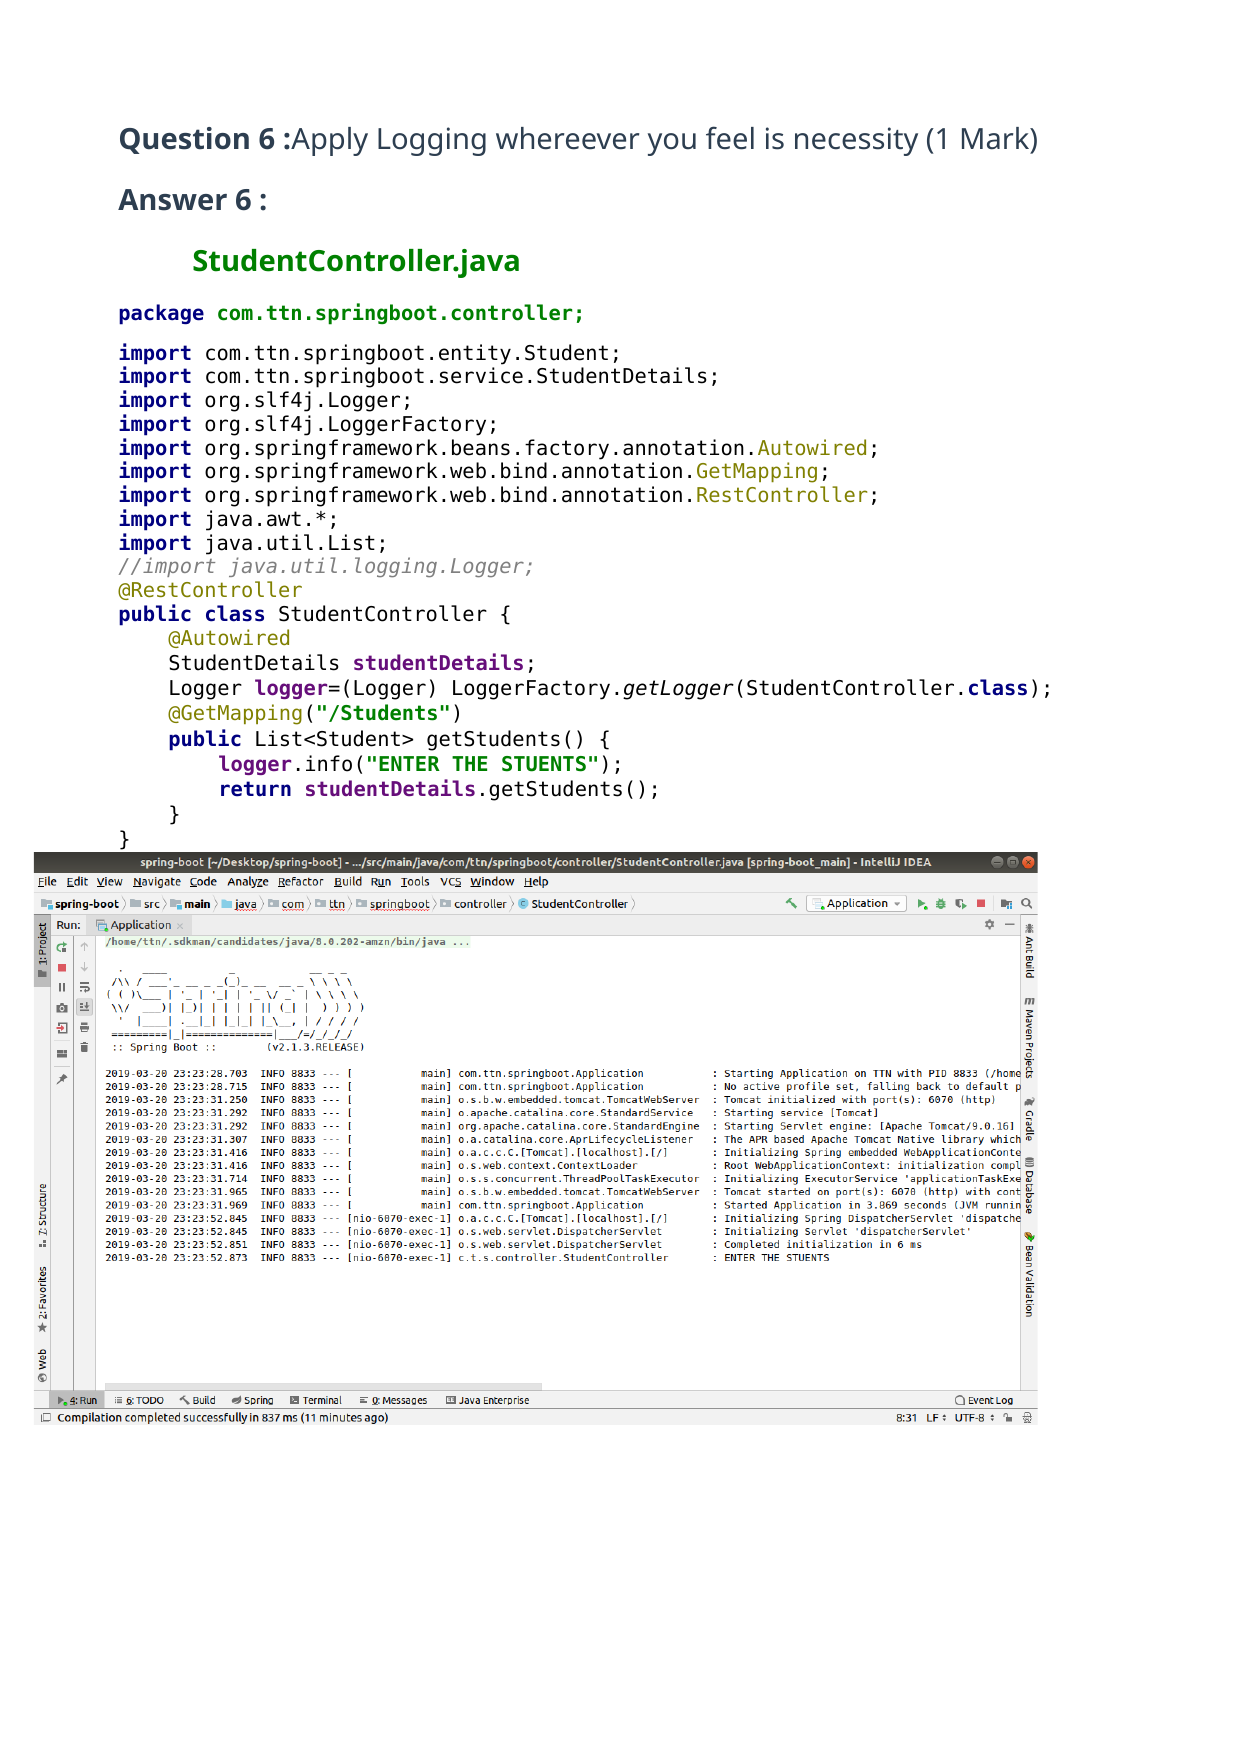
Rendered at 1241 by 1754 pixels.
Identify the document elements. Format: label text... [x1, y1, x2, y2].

text @RestController [118, 579, 1122, 602]
text import org.springframework.web.bind.annotation.GetMapping; [118, 460, 1122, 484]
text import org.slf4j.Logger; [118, 389, 1122, 412]
text StudentController.java [118, 241, 1122, 280]
text } [118, 828, 1122, 852]
text public class StudentController { [118, 602, 1122, 626]
text return studentDetails.getStudents(); [118, 777, 1122, 803]
text Answer 6 : [118, 179, 1122, 219]
picture [33, 852, 1038, 1425]
text import org.springframework.web.bind.annotation.RestController; [118, 484, 1122, 507]
text } [118, 803, 1122, 828]
text import java.awt.*; [118, 507, 1122, 531]
text //import java.util.logging.Logger; [118, 555, 1122, 579]
text import org.slf4j.LoggerFactory; [118, 412, 1122, 436]
text Question 6 :Apply Logging whereever you feel is necessity (1 Mark) [118, 118, 1122, 158]
text Logger logger=(Logger) LoggerFactory.getLogger(StudentController.class); [118, 677, 1122, 702]
text import org.springframework.beans.factory.annotation.Autowired; [118, 436, 1122, 460]
text public List<Student> getStudents() { [118, 727, 1122, 752]
text package com.ttn.springboot.controller; [118, 302, 1122, 326]
text StudentDetails studentDetails; [118, 651, 1122, 677]
text @Autowired [118, 626, 1122, 651]
text import com.ttn.springboot.entity.Student; [118, 341, 1122, 365]
text @GetMapping("/Students") [118, 702, 1122, 727]
text logger.info("ENTER THE STUENTS"); [118, 752, 1122, 777]
text import java.util.List; [118, 531, 1122, 555]
text import com.ttn.springboot.service.StudentDetails; [118, 365, 1122, 389]
